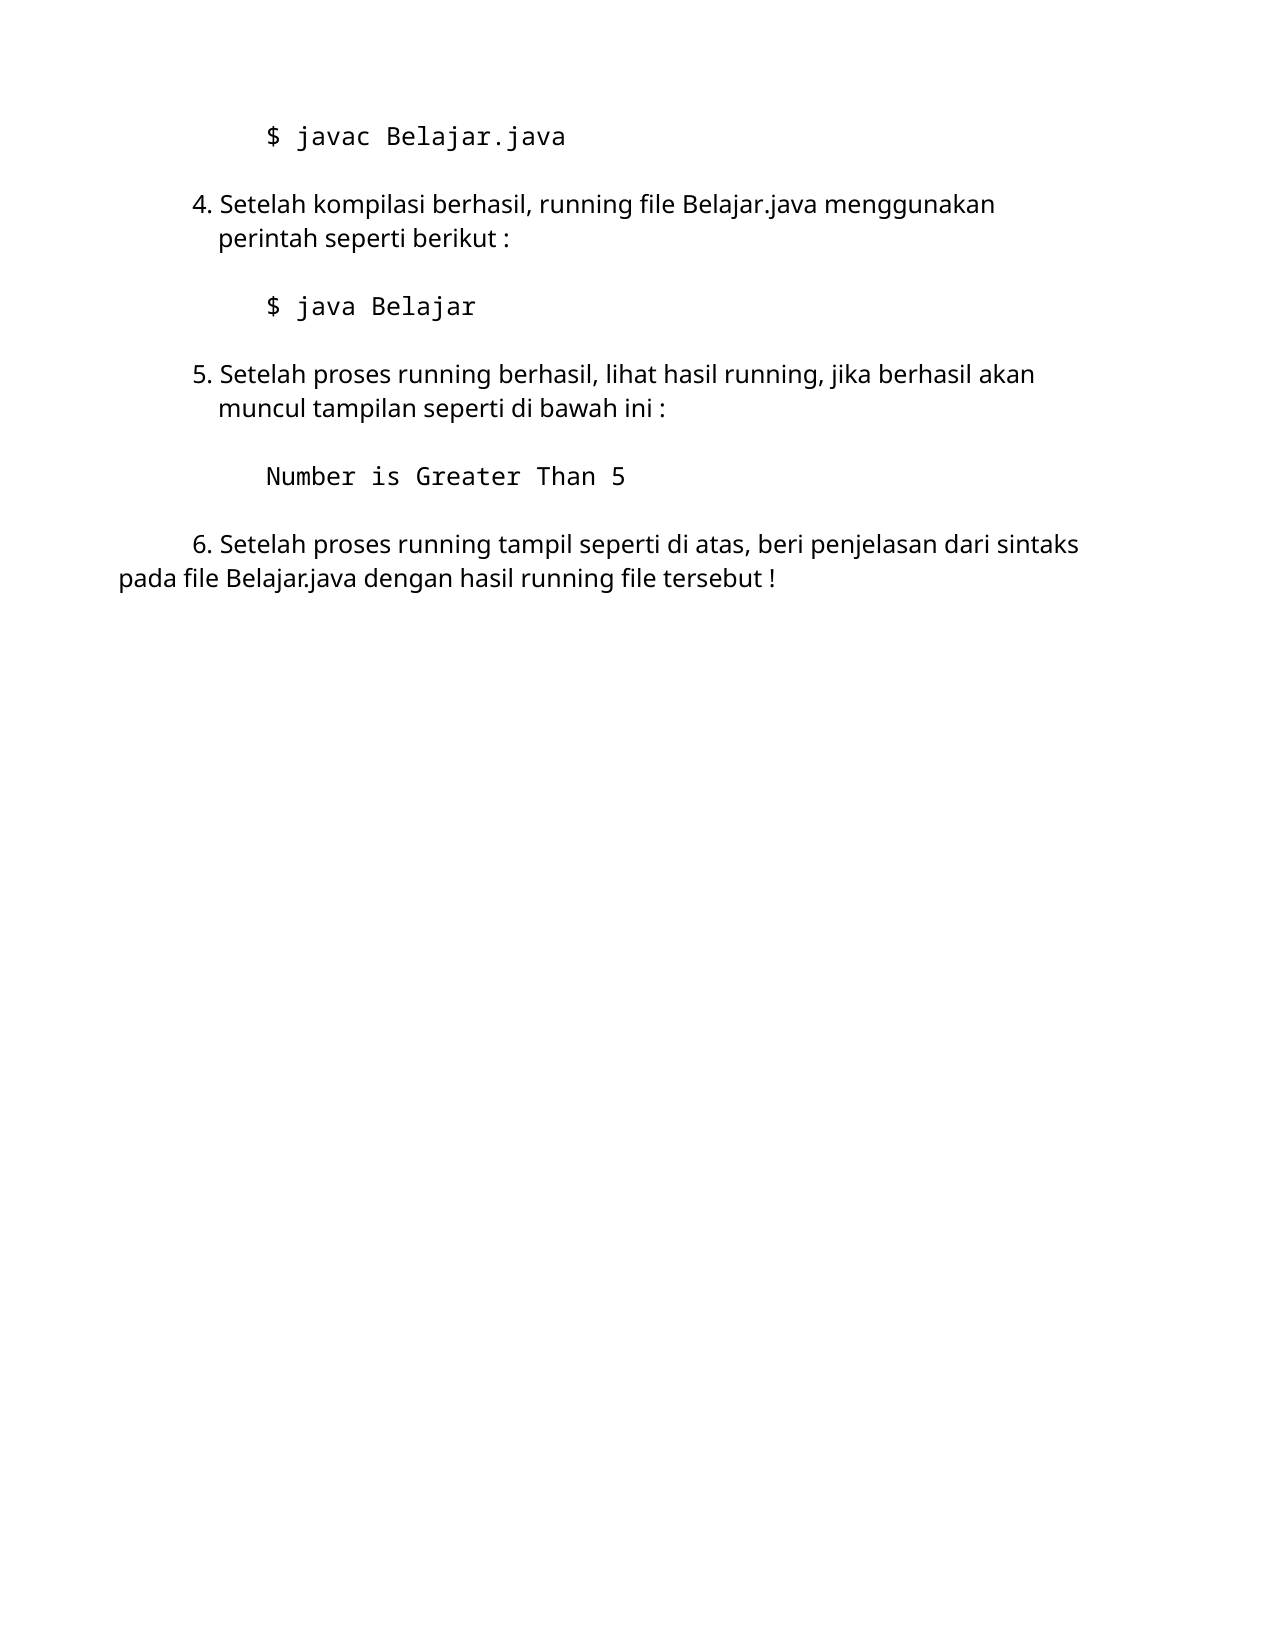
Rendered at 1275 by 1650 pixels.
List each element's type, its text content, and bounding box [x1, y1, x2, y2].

text perintah seperti berikut : $ java Belajar [118, 220, 1157, 357]
text 5. Setelah proses running berhasil, lihat hasil running, jika berhasil akan [118, 357, 1157, 391]
text muncul tampilan seperti di bawah ini : Number is Greater Than 5 6. Setelah proses running tampil seperti di atas, beri penjelasan dari sintaks pada file Belajar.java dengan hasil running file tersebut ! [118, 391, 1157, 595]
text $ javac Belajar.java 4. Setelah kompilasi berhasil, running file Belajar.java menggunakan [118, 118, 1157, 220]
